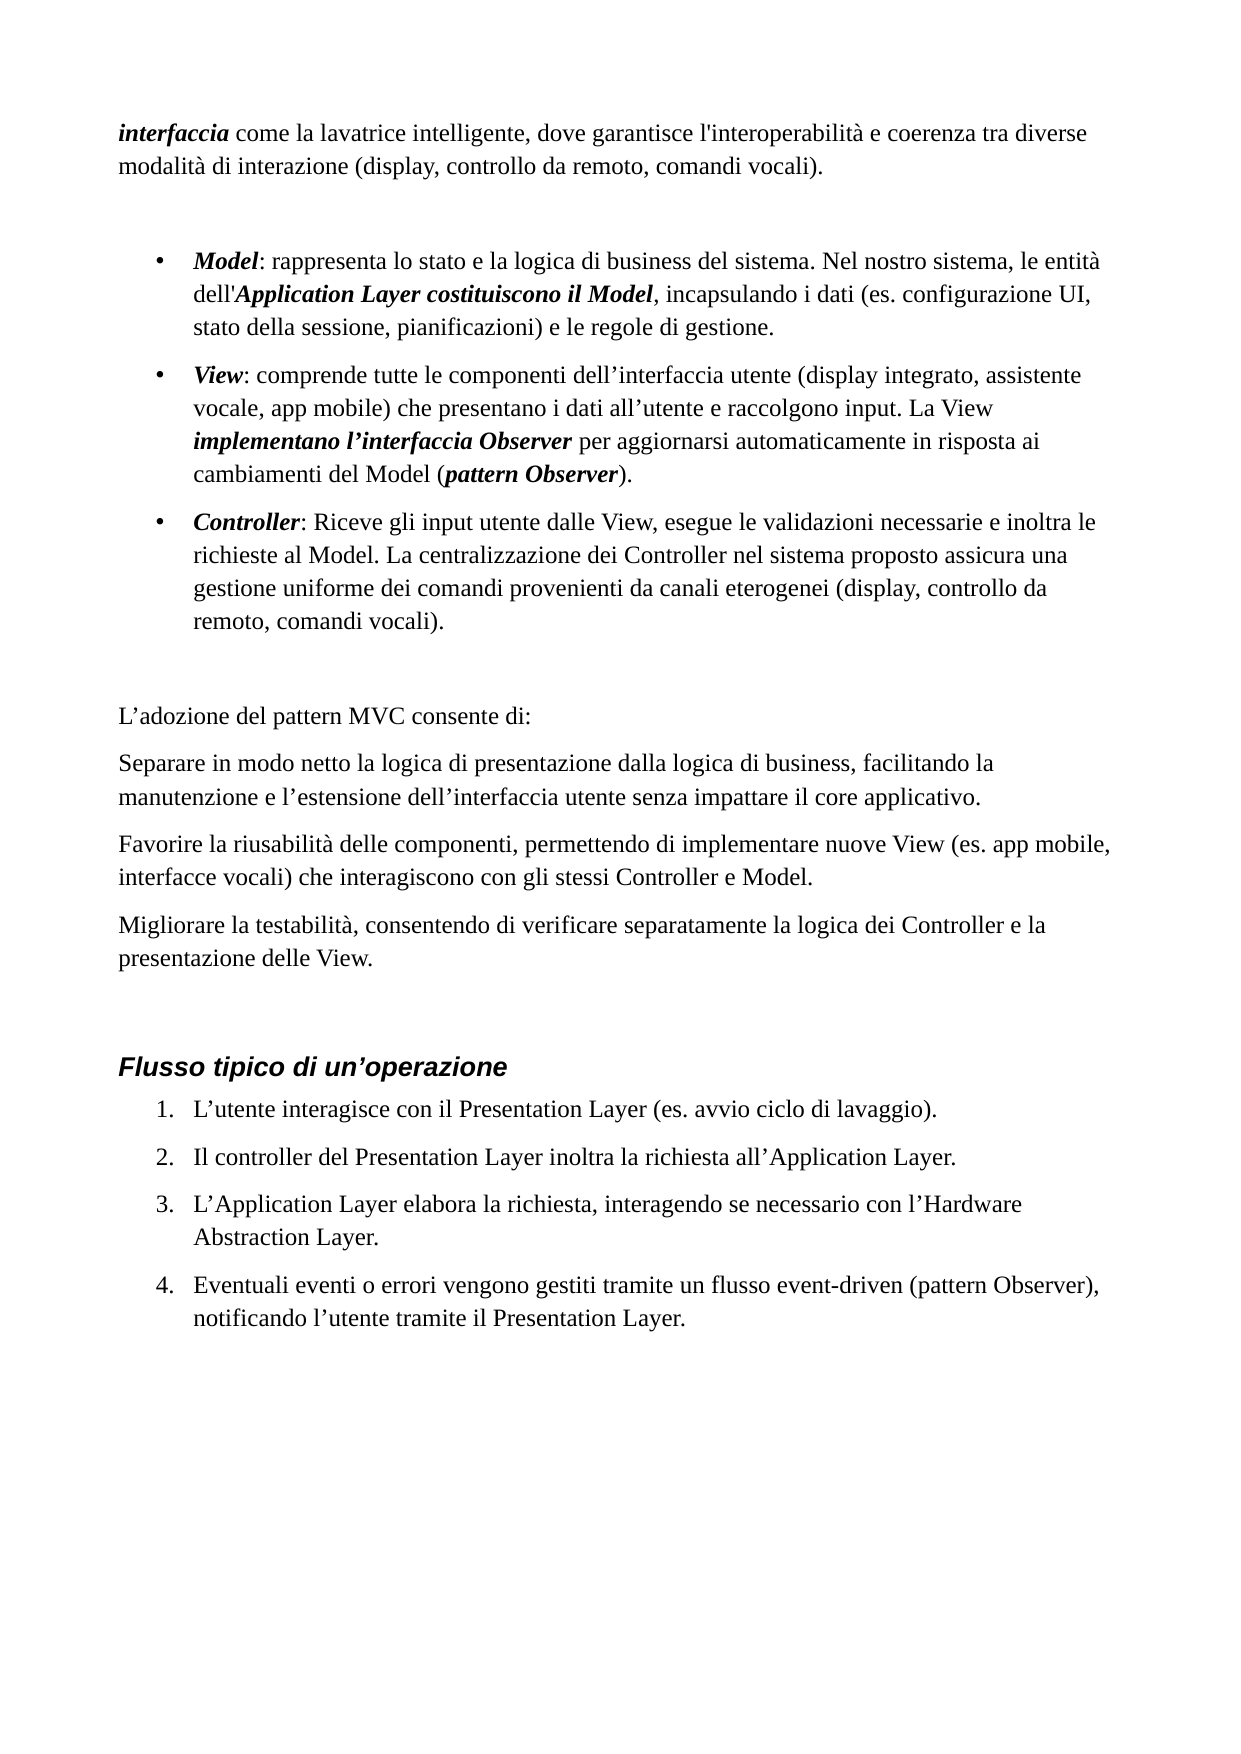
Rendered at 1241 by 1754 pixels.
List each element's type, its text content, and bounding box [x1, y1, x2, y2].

text Migliorare la testabilità, consentendo di verificare separatamente la logica dei Controller e la presentazione delle View. [118, 910, 1122, 972]
list Il controller del Presentation Layer inoltra la richiesta all’Application Layer. [156, 1142, 1122, 1171]
list Eventuali eventi o errori vengono gestiti tramite un flusso event-driven (pattern Observer), notificando l’utente tramite il Presentation Layer. [156, 1270, 1122, 1332]
text Separare in modo netto la logica di presentazione dalla logica di business, facilitando la manutenzione e l’estensione dell’interfaccia utente senza impattare il core applicativo. [118, 748, 1122, 810]
text interfaccia come la lavatrice intelligente, dove garantisce l'interoperabilità e coerenza tra diverse modalità di interazione (display, controllo da remoto, comandi vocali). [118, 118, 1122, 180]
list View: comprende tutte le componenti dell’interfaccia utente (display integrato, assistente vocale, app mobile) che presentano i dati all’utente e raccolgono input. La View implementano l’interfaccia Observer per aggiornarsi automaticamente in risposta ai cambiamenti del Model (pattern Observer). [156, 360, 1122, 488]
text L’adozione del pattern MVC consente di: [118, 701, 1122, 730]
list Controller: Riceve gli input utente dalle View, esegue le validazioni necessarie e inoltra le richieste al Model. La centralizzazione dei Controller nel sistema proposto assicura una gestione uniforme dei comandi provenienti da canali eterogenei (display, controllo da remoto, comandi vocali). [156, 507, 1122, 634]
text Favorire la riusabilità delle componenti, permettendo di implementare nuove View (es. app mobile, interfacce vocali) che interagiscono con gli stessi Controller e Model. [118, 829, 1122, 891]
list L’utente interagisce con il Presentation Layer (es. avvio ciclo di lavaggio). [156, 1094, 1122, 1123]
list Model: rappresenta lo stato e la logica di business del sistema. Nel nostro sistema, le entità dell'Application Layer costituiscono il Model, incapsulando i dati (es. configurazione UI, stato della sessione, pianificazioni) e le regole di gestione. [156, 246, 1122, 341]
subtitle Flusso tipico di un’operazione [118, 1051, 1122, 1082]
list L’Application Layer elabora la richiesta, interagendo se necessario con l’Hardware Abstraction Layer. [156, 1189, 1122, 1251]
